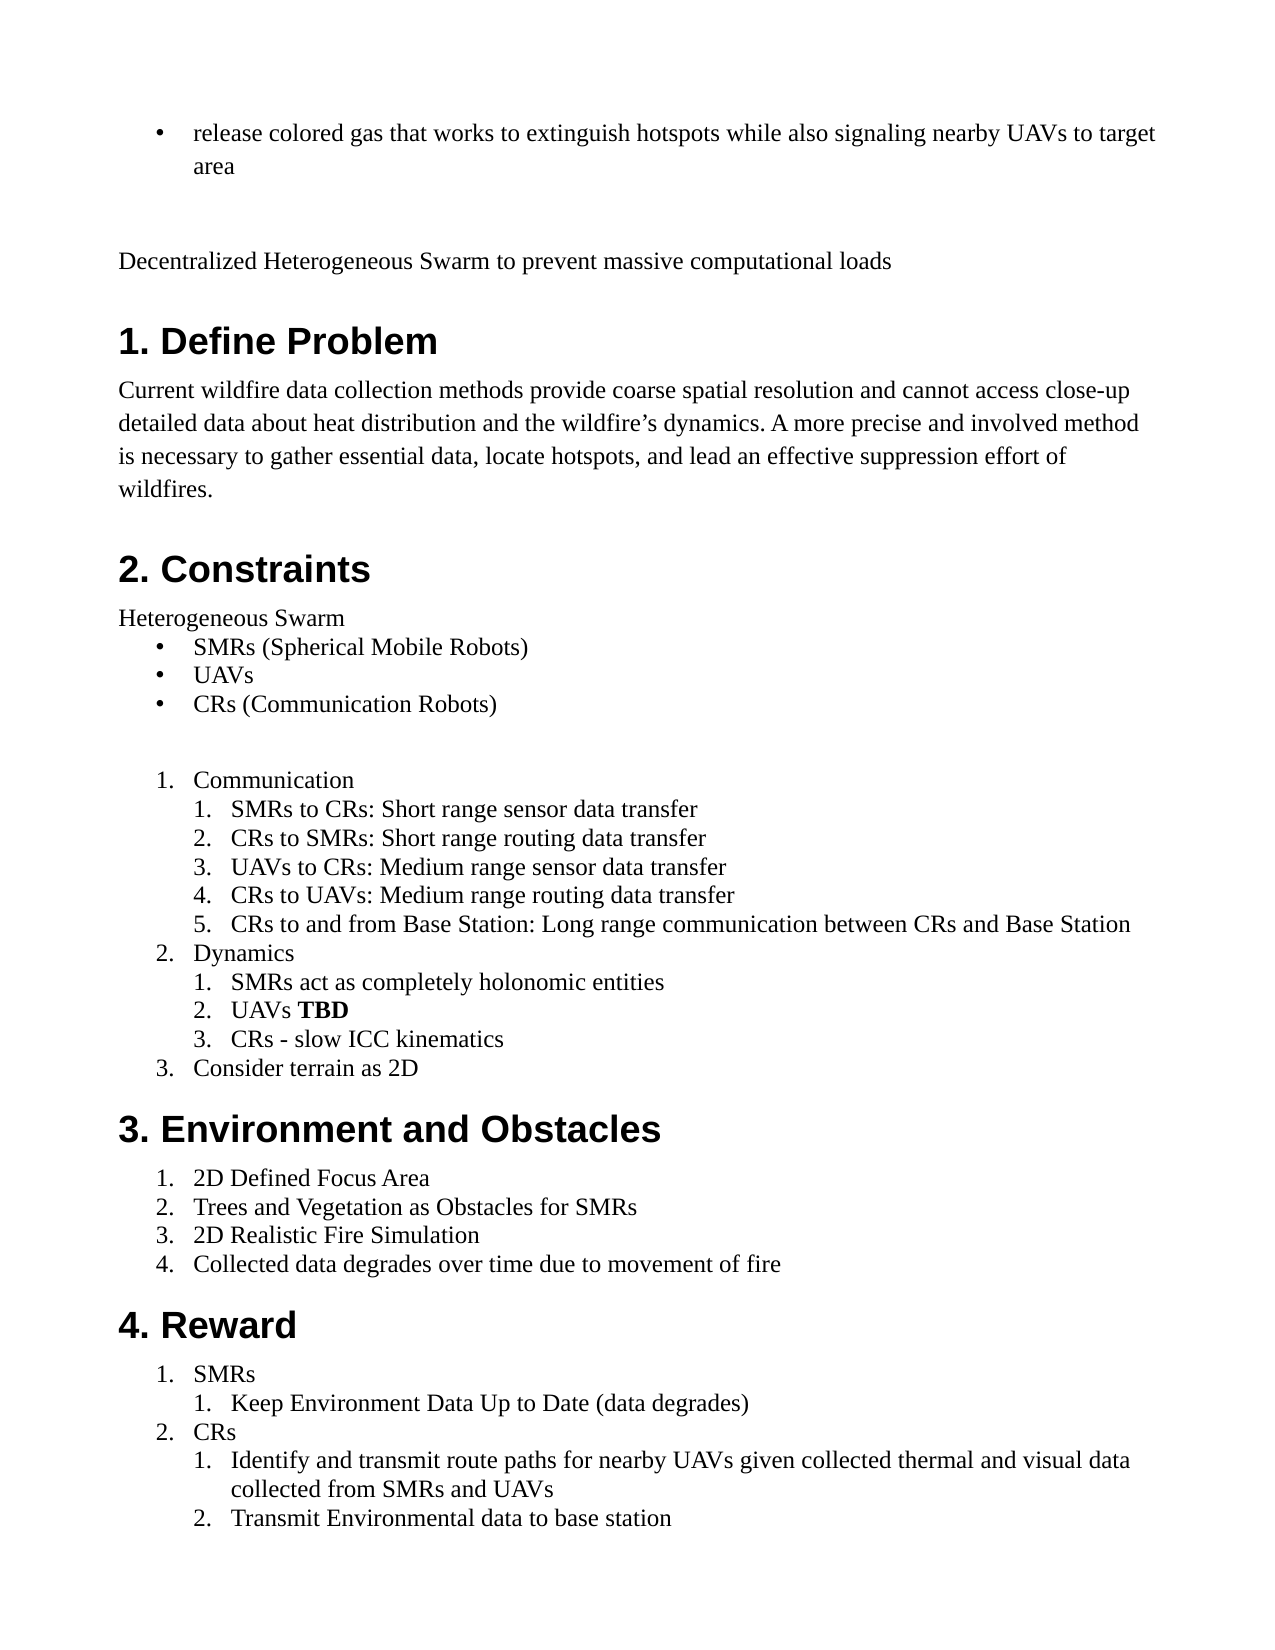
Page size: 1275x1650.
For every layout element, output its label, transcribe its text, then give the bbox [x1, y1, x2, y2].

list Communication [156, 766, 1157, 794]
list Trees and Vegetation as Obstacles for SMRs [156, 1192, 1157, 1220]
list SMRs act as completely holonomic entities [193, 967, 1157, 996]
subtitle 2. Constraints [118, 547, 1157, 590]
list SMRs [156, 1359, 1157, 1388]
list UAVs to CRs: Medium range sensor data transfer [193, 852, 1157, 881]
list 2D Defined Focus Area [156, 1163, 1157, 1192]
list Transmit Environmental data to base station [193, 1503, 1157, 1532]
list Consider terrain as 2D [156, 1053, 1157, 1082]
list UAVs TBD [193, 996, 1157, 1024]
subtitle 4. Reward [118, 1303, 1157, 1347]
list CRs (Communication Robots) [156, 689, 1157, 718]
text Current wildfire data collection methods provide coarse spatial resolution and cannot access close-up detailed data about heat distribution and the wildfire’s dynamics. A more precise and involved method is necessary to gather essential data, locate hotspots, and lead an effective suppression effort of wildfires. [118, 375, 1157, 503]
subtitle 1. Define Problem [118, 319, 1157, 363]
list release colored gas that works to extinguish hotspots while also signaling nearby UAVs to target area [156, 118, 1157, 180]
list CRs to and from Base Station: Long range communication between CRs and Base Station [193, 909, 1157, 938]
list CRs [156, 1417, 1157, 1445]
list Keep Environment Data Up to Date (data degrades) [193, 1388, 1157, 1417]
list UAVs [156, 660, 1157, 689]
text Heterogeneous Swarm [118, 603, 1157, 632]
list SMRs to CRs: Short range sensor data transfer [193, 794, 1157, 823]
list CRs to UAVs: Medium range routing data transfer [193, 881, 1157, 909]
list Dynamics [156, 938, 1157, 967]
list CRs - slow ICC kinematics [193, 1024, 1157, 1053]
list CRs to SMRs: Short range routing data transfer [193, 823, 1157, 852]
list SMRs (Spherical Mobile Robots) [156, 632, 1157, 660]
list Collected data degrades over time due to movement of fire [156, 1249, 1157, 1278]
list Identify and transmit route paths for nearby UAVs given collected thermal and visual data collected from SMRs and UAVs [193, 1445, 1157, 1503]
subtitle 3. Environment and Obstacles [118, 1107, 1157, 1150]
text Decentralized Heterogeneous Swarm to prevent massive computational loads [118, 246, 1157, 275]
list 2D Realistic Fire Simulation [156, 1220, 1157, 1249]
